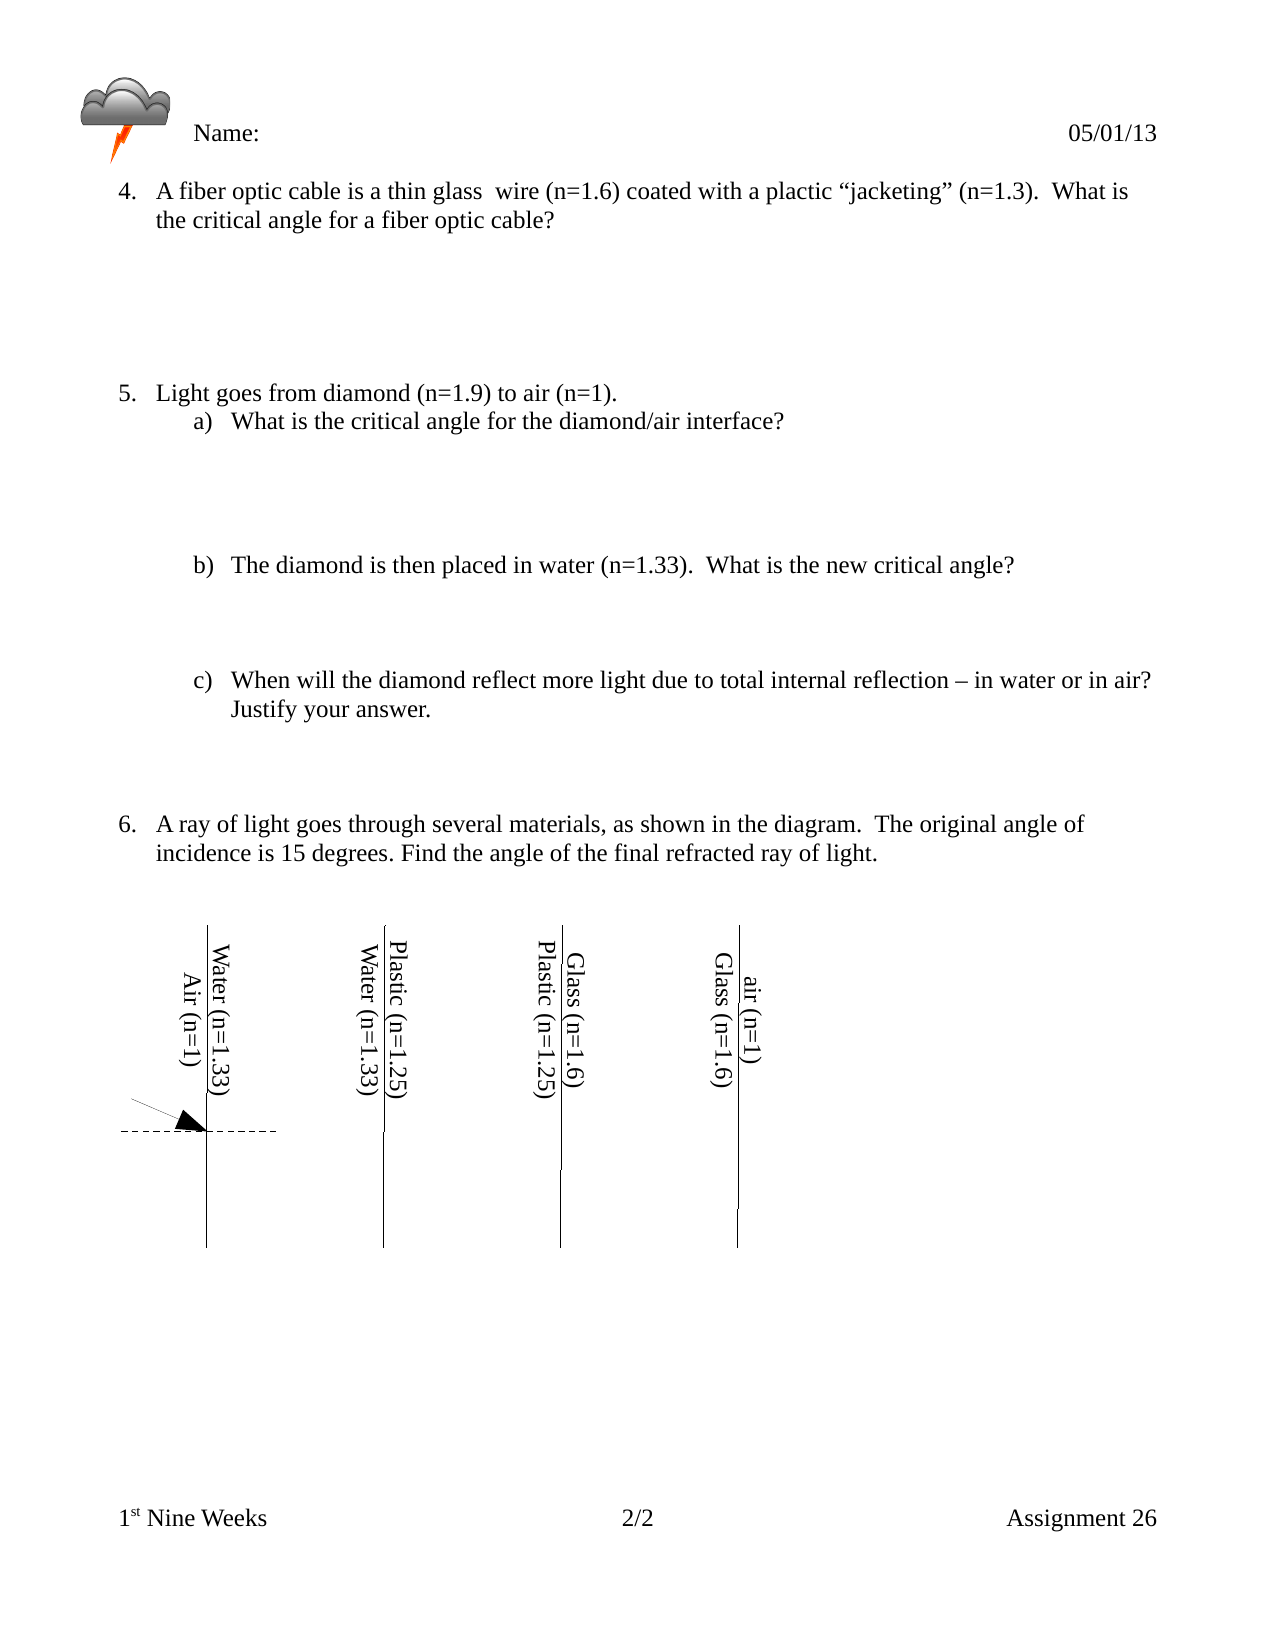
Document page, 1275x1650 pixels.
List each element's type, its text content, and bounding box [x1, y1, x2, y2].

list When will the diamond reflect more light due to total internal reflection – in water or in air? Justify your answer. [193, 665, 1157, 723]
list A fiber optic cable is a thin glass wire (n=1.6) coated with a plactic “jacketing” (n=1.3). What is the critical angle for a fiber optic cable? [118, 176, 1157, 234]
list What is the critical angle for the diamond/air interface? [193, 406, 1157, 435]
list The diamond is then placed in water (n=1.33). What is the new critical angle? [193, 550, 1157, 579]
list A ray of light goes through several materials, as shown in the diagram. The original angle of incidence is 15 degrees. Find the angle of the final refracted ray of light. [118, 809, 1157, 866]
list Light goes from diamond (n=1.9) to air (n=1). [118, 378, 1157, 406]
picture [80, 75, 171, 166]
